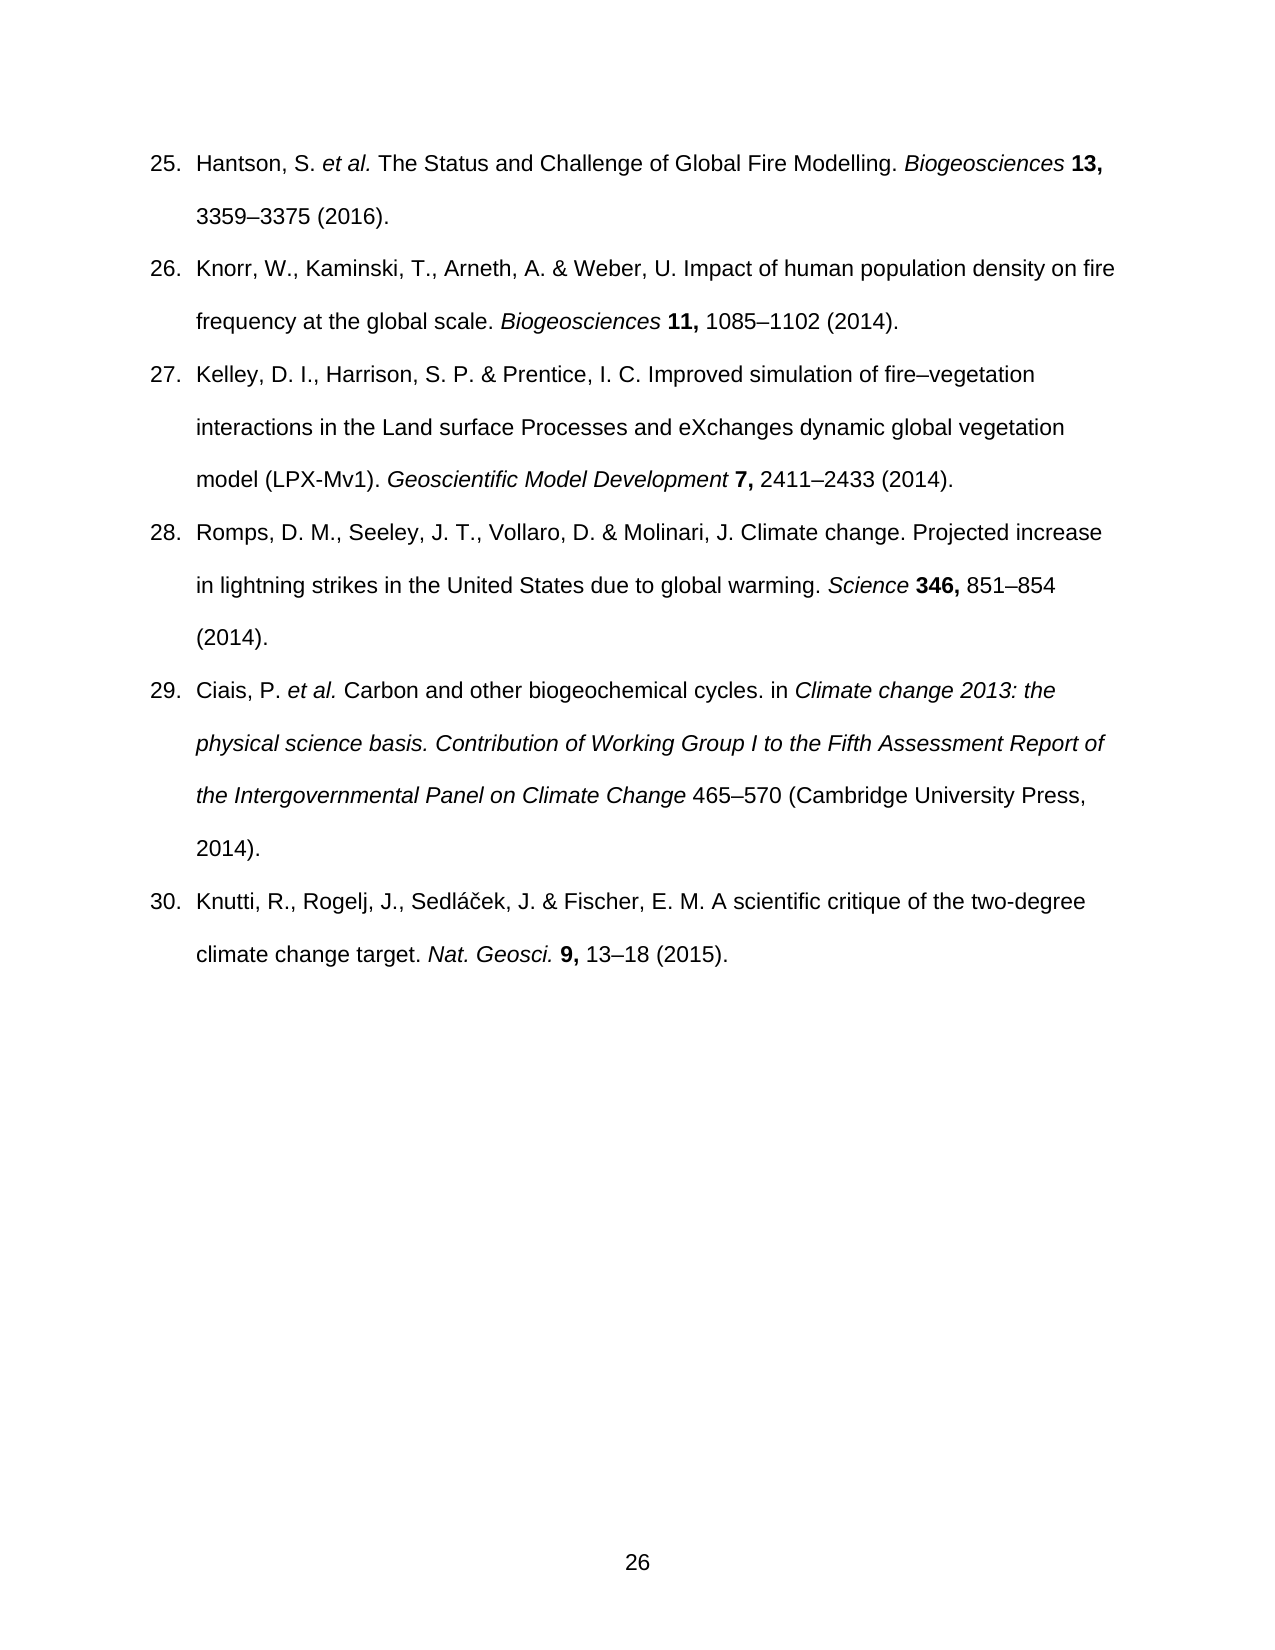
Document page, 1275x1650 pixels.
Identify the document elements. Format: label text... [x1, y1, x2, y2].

text 27. Kelley, D. I., Harrison, S. P. & Prentice, I. C. Improved simulation of fire–vegetation interactions in the Land surface Processes and eXchanges dynamic global vegetation model (LPX-Mv1). Geoscientific Model Development 7, 2411–2433 (2014). [150, 361, 1125, 493]
text 28. Romps, D. M., Seeley, J. T., Vollaro, D. & Molinari, J. Climate change. Projected increase in lightning strikes in the United States due to global warming. Science 346, 851–854 (2014). [150, 519, 1125, 651]
text 29. Ciais, P. et al. Carbon and other biogeochemical cycles. in Climate change 2013: the physical science basis. Contribution of Working Group I to the Fifth Assessment Report of the Intergovernmental Panel on Climate Change 465–570 (Cambridge University Press, 2014). [150, 677, 1125, 862]
text 25. Hantson, S. et al. The Status and Challenge of Global Fire Modelling. Biogeosciences 13, 3359–3375 (2016). [150, 150, 1125, 229]
text 30. Knutti, R., Rogelj, J., Sedláček, J. & Fischer, E. M. A scientific critique of the two-degree climate change target. Nat. Geosci. 9, 13–18 (2015). [150, 888, 1125, 967]
text 26. Knorr, W., Kaminski, T., Arneth, A. & Weber, U. Impact of human population density on fire frequency at the global scale. Biogeosciences 11, 1085–1102 (2014). [150, 255, 1125, 334]
